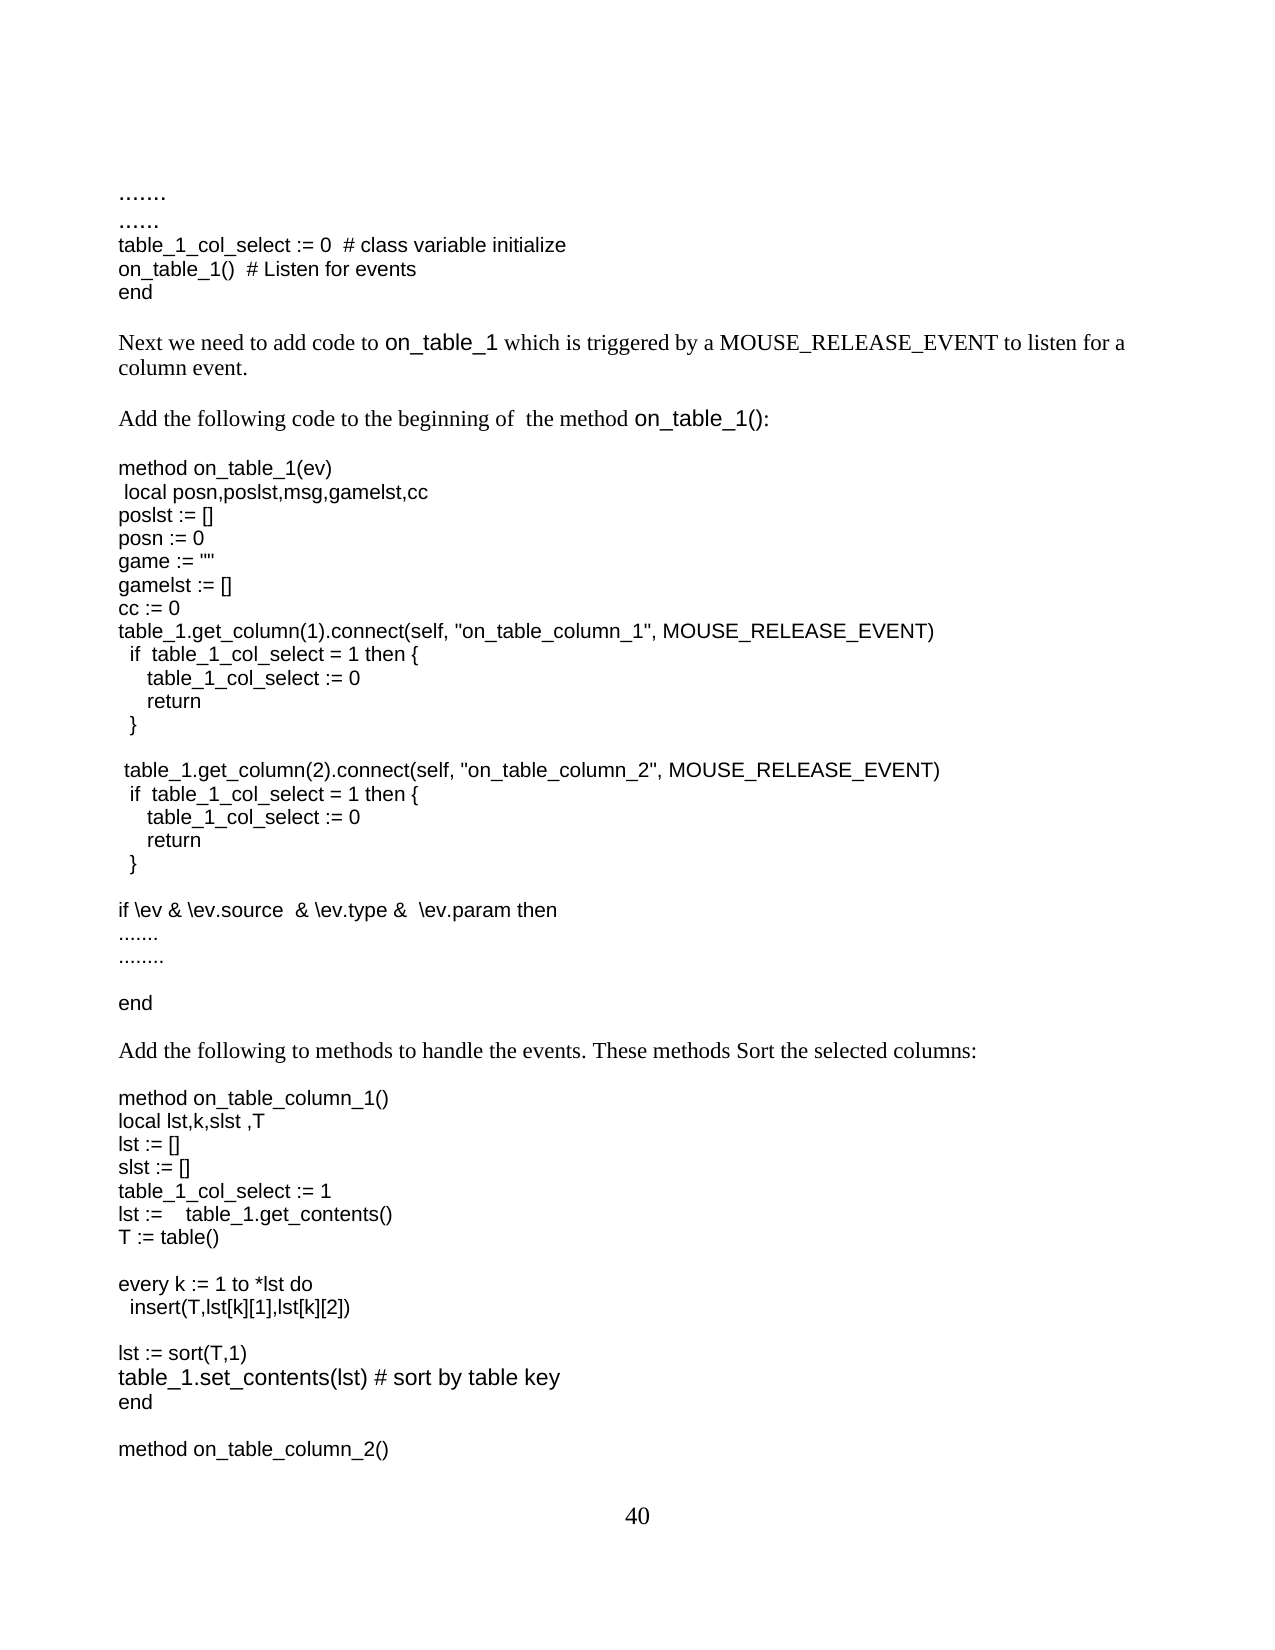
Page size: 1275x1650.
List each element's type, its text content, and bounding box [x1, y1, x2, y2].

text table_1_col_select := 0 # class variable initialize [118, 234, 1157, 257]
text end [118, 991, 1157, 1014]
text Next we need to add code to on_table_1 which is triggered by a MOUSE_RELEASE_EVENT to listen for a column event. [118, 329, 1157, 380]
text table_1.set_contents(lst) # sort by table key [118, 1365, 1157, 1391]
text ...... [118, 206, 1157, 234]
text T := table() [118, 1226, 1157, 1249]
text Add the following code to the beginning of the method on_table_1(): [118, 406, 1157, 432]
text Add the following to methods to handle the events. These methods Sort the selected columns: [118, 1038, 1157, 1063]
text game := "" [118, 550, 1157, 573]
text ....... [118, 178, 1157, 206]
text if \ev & \ev.source & \ev.type & \ev.param then [118, 898, 1157, 922]
text method on_table_column_2() [118, 1437, 1157, 1460]
text end [118, 1391, 1157, 1414]
text table_1_col_select := 0 [118, 805, 1157, 829]
text } [118, 852, 1157, 875]
text local lst,k,slst ,T [118, 1109, 1157, 1133]
text ....... [118, 922, 1157, 945]
text local posn,poslst,msg,gamelst,cc [118, 480, 1157, 503]
text if table_1_col_select = 1 then { [118, 643, 1157, 666]
text every k := 1 to *lst do [118, 1272, 1157, 1295]
text gamelst := [] [118, 573, 1157, 596]
text table_1_col_select := 0 [118, 666, 1157, 689]
text method on_table_column_1() [118, 1086, 1157, 1109]
text method on_table_1(ev) [118, 457, 1157, 480]
text table_1.get_column(1).connect(self, "on_table_column_1", MOUSE_RELEASE_EVENT) [118, 619, 1157, 643]
text slst := [] [118, 1156, 1157, 1179]
text table_1_col_select := 1 [118, 1179, 1157, 1202]
text posn := 0 [118, 527, 1157, 550]
text return [118, 829, 1157, 852]
text table_1.get_column(2).connect(self, "on_table_column_2", MOUSE_RELEASE_EVENT) [118, 759, 1157, 782]
text ........ [118, 945, 1157, 968]
text lst := [] [118, 1133, 1157, 1156]
text on_table_1() # Listen for events [118, 257, 1157, 280]
text return [118, 689, 1157, 712]
text } [118, 712, 1157, 736]
text insert(T,lst[k][1],lst[k][2]) [118, 1295, 1157, 1318]
text lst := table_1.get_contents() [118, 1202, 1157, 1226]
text lst := sort(T,1) [118, 1342, 1157, 1365]
text end [118, 280, 1157, 304]
text cc := 0 [118, 596, 1157, 619]
text if table_1_col_select = 1 then { [118, 782, 1157, 805]
text poslst := [] [118, 503, 1157, 527]
